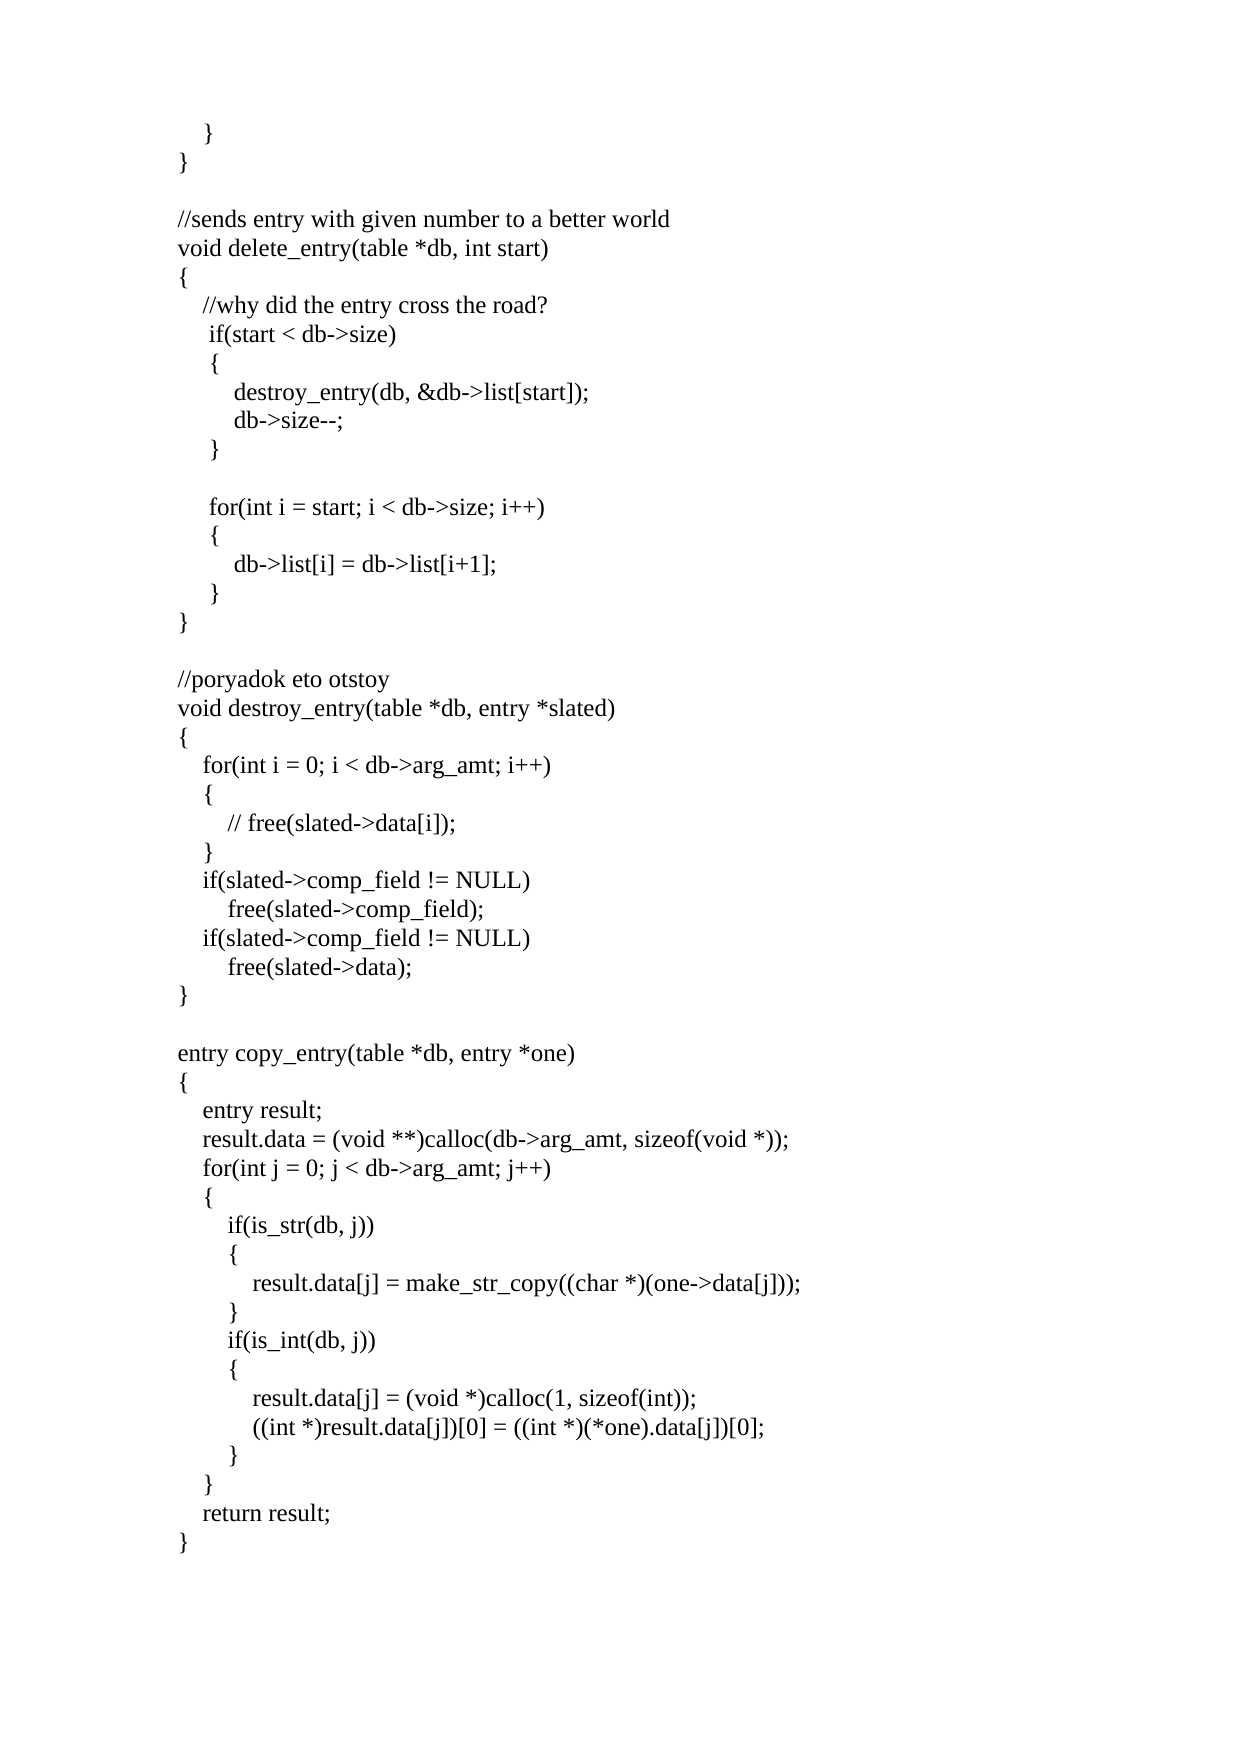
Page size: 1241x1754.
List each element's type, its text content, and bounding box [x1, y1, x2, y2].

text if(start < db->size) [177, 319, 1152, 348]
text if(slated->comp_field != NULL) [177, 866, 1152, 894]
text { [177, 1239, 1152, 1268]
text void destroy_entry(table *db, entry *slated) [177, 693, 1152, 722]
text //sends entry with given number to a better world [177, 204, 1152, 233]
text } [177, 1441, 1152, 1469]
text result.data = (void **)calloc(db->arg_amt, sizeof(void *)); [177, 1124, 1152, 1153]
text free(slated->data); [177, 952, 1152, 981]
text destroy_entry(db, &db->list[start]); [177, 377, 1152, 406]
text } [177, 147, 1152, 176]
text //why did the entry cross the road? [177, 291, 1152, 319]
text for(int j = 0; j < db->arg_amt; j++) [177, 1153, 1152, 1182]
text { [177, 348, 1152, 377]
text void delete_entry(table *db, int start) [177, 233, 1152, 262]
text entry result; [177, 1096, 1152, 1124]
text { [177, 1182, 1152, 1211]
text } [177, 1297, 1152, 1326]
text return result; [177, 1498, 1152, 1527]
text } [177, 1527, 1152, 1556]
text { [177, 1354, 1152, 1383]
text result.data[j] = make_str_copy((char *)(one->data[j])); [177, 1268, 1152, 1297]
text entry copy_entry(table *db, entry *one) [177, 1038, 1152, 1067]
text db->list[i] = db->list[i+1]; [177, 549, 1152, 578]
text { [177, 722, 1152, 751]
text db->size--; [177, 406, 1152, 434]
text if(is_int(db, j)) [177, 1326, 1152, 1354]
text } [177, 981, 1152, 1009]
text // free(slated->data[i]); [177, 808, 1152, 837]
text } [177, 434, 1152, 463]
text free(slated->comp_field); [177, 894, 1152, 923]
text for(int i = 0; i < db->arg_amt; i++) [177, 751, 1152, 779]
text } [177, 607, 1152, 636]
text } [177, 837, 1152, 866]
text { [177, 521, 1152, 549]
text ((int *)result.data[j])[0] = ((int *)(*one).data[j])[0]; [177, 1412, 1152, 1441]
text } [177, 118, 1152, 147]
text if(is_str(db, j)) [177, 1211, 1152, 1239]
text } [177, 1469, 1152, 1498]
text } [177, 578, 1152, 607]
text { [177, 1067, 1152, 1096]
text for(int i = start; i < db->size; i++) [177, 492, 1152, 521]
text //poryadok eto otstoy [177, 664, 1152, 693]
text { [177, 779, 1152, 808]
text { [177, 262, 1152, 291]
text if(slated->comp_field != NULL) [177, 923, 1152, 952]
text result.data[j] = (void *)calloc(1, sizeof(int)); [177, 1383, 1152, 1412]
